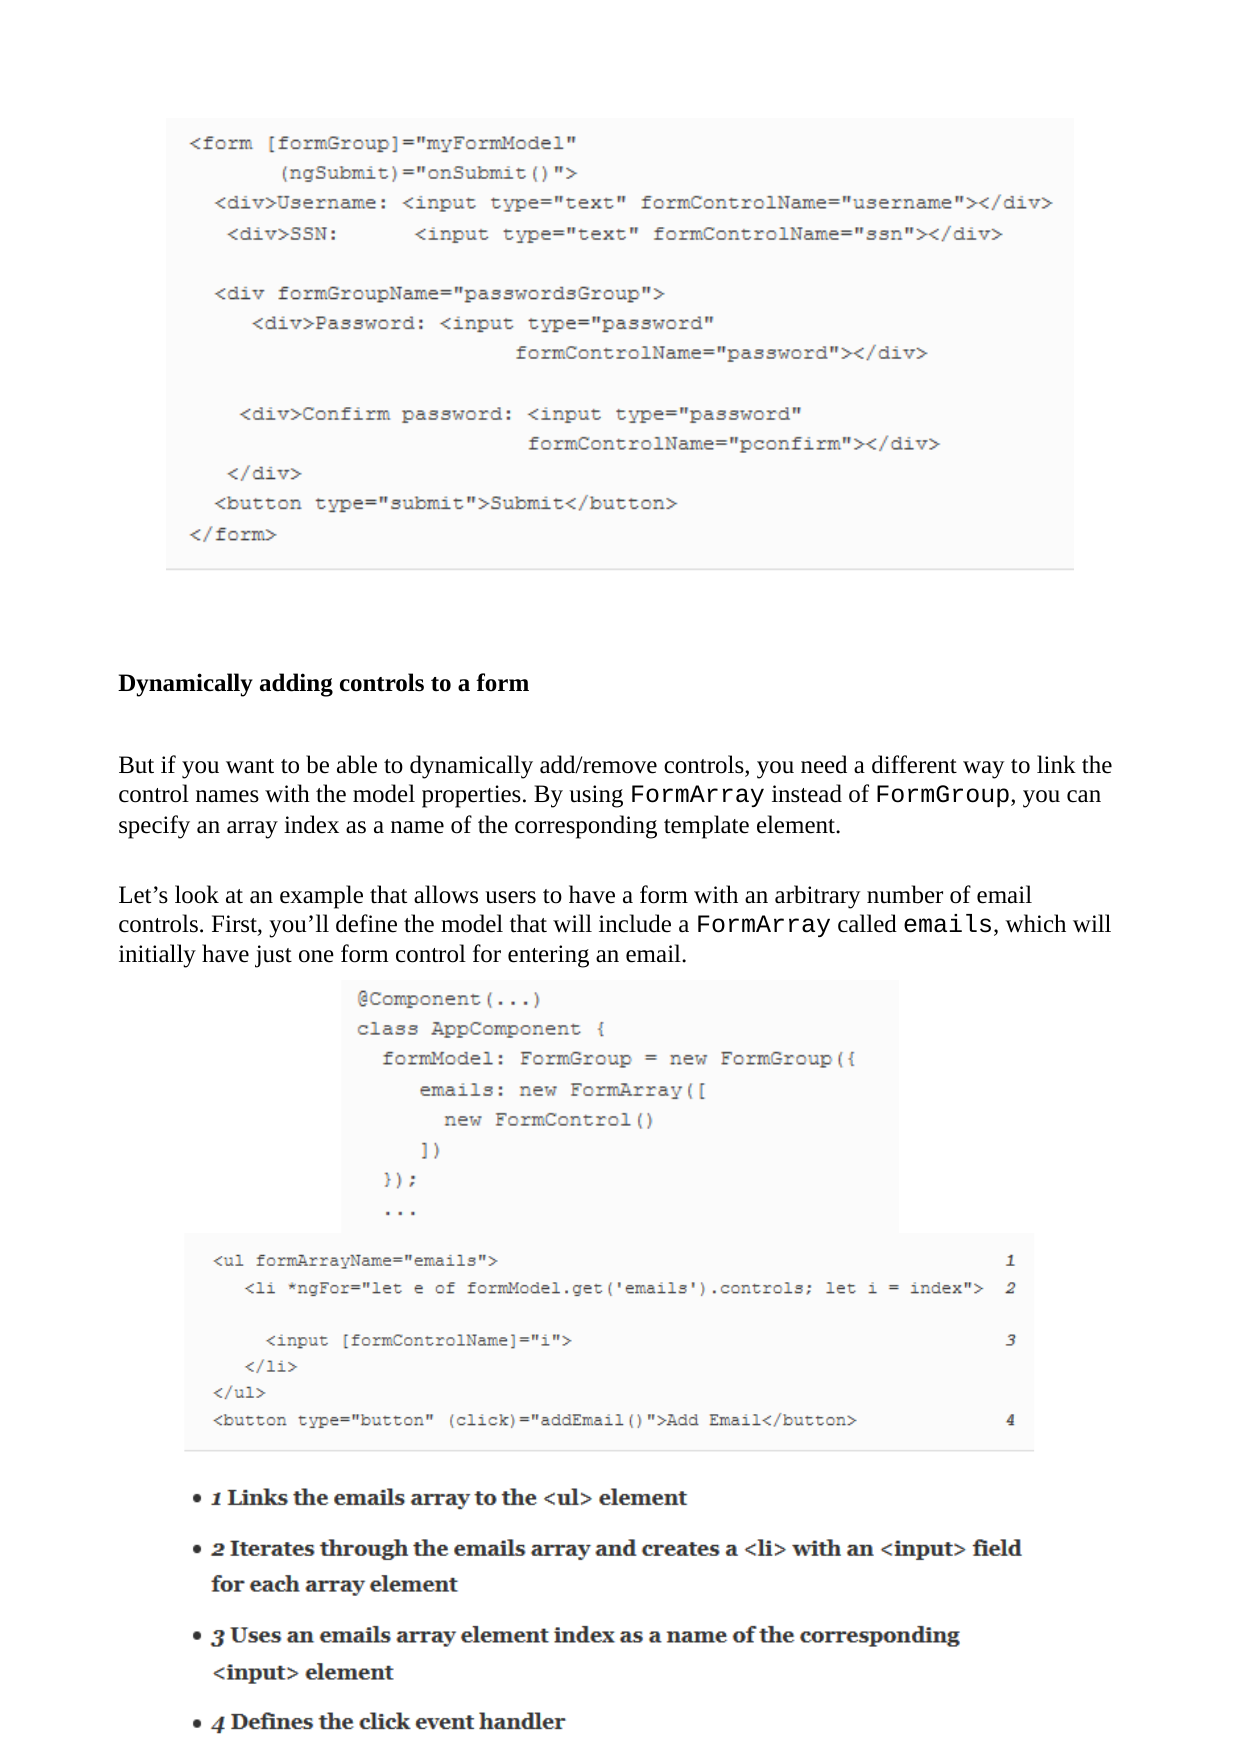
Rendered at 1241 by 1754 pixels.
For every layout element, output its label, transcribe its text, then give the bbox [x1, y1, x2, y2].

text But if you want to be able to dynamically add/remove controls, you need a different way to link the control names with the model properties. By using FormArray instead of FormGroup, you can specify an array index as a name of the corresponding template element. [118, 750, 1122, 839]
text Let’s look at an example that allows users to have a form with an arbitrary number of email controls. First, you’ll define the model that will include a FormArray called emails, which will initially have just one form control for entering an email. [118, 880, 1122, 968]
picture [184, 980, 1035, 1754]
picture [166, 118, 1074, 586]
subtitle Dynamically adding controls to a form [118, 668, 1122, 697]
